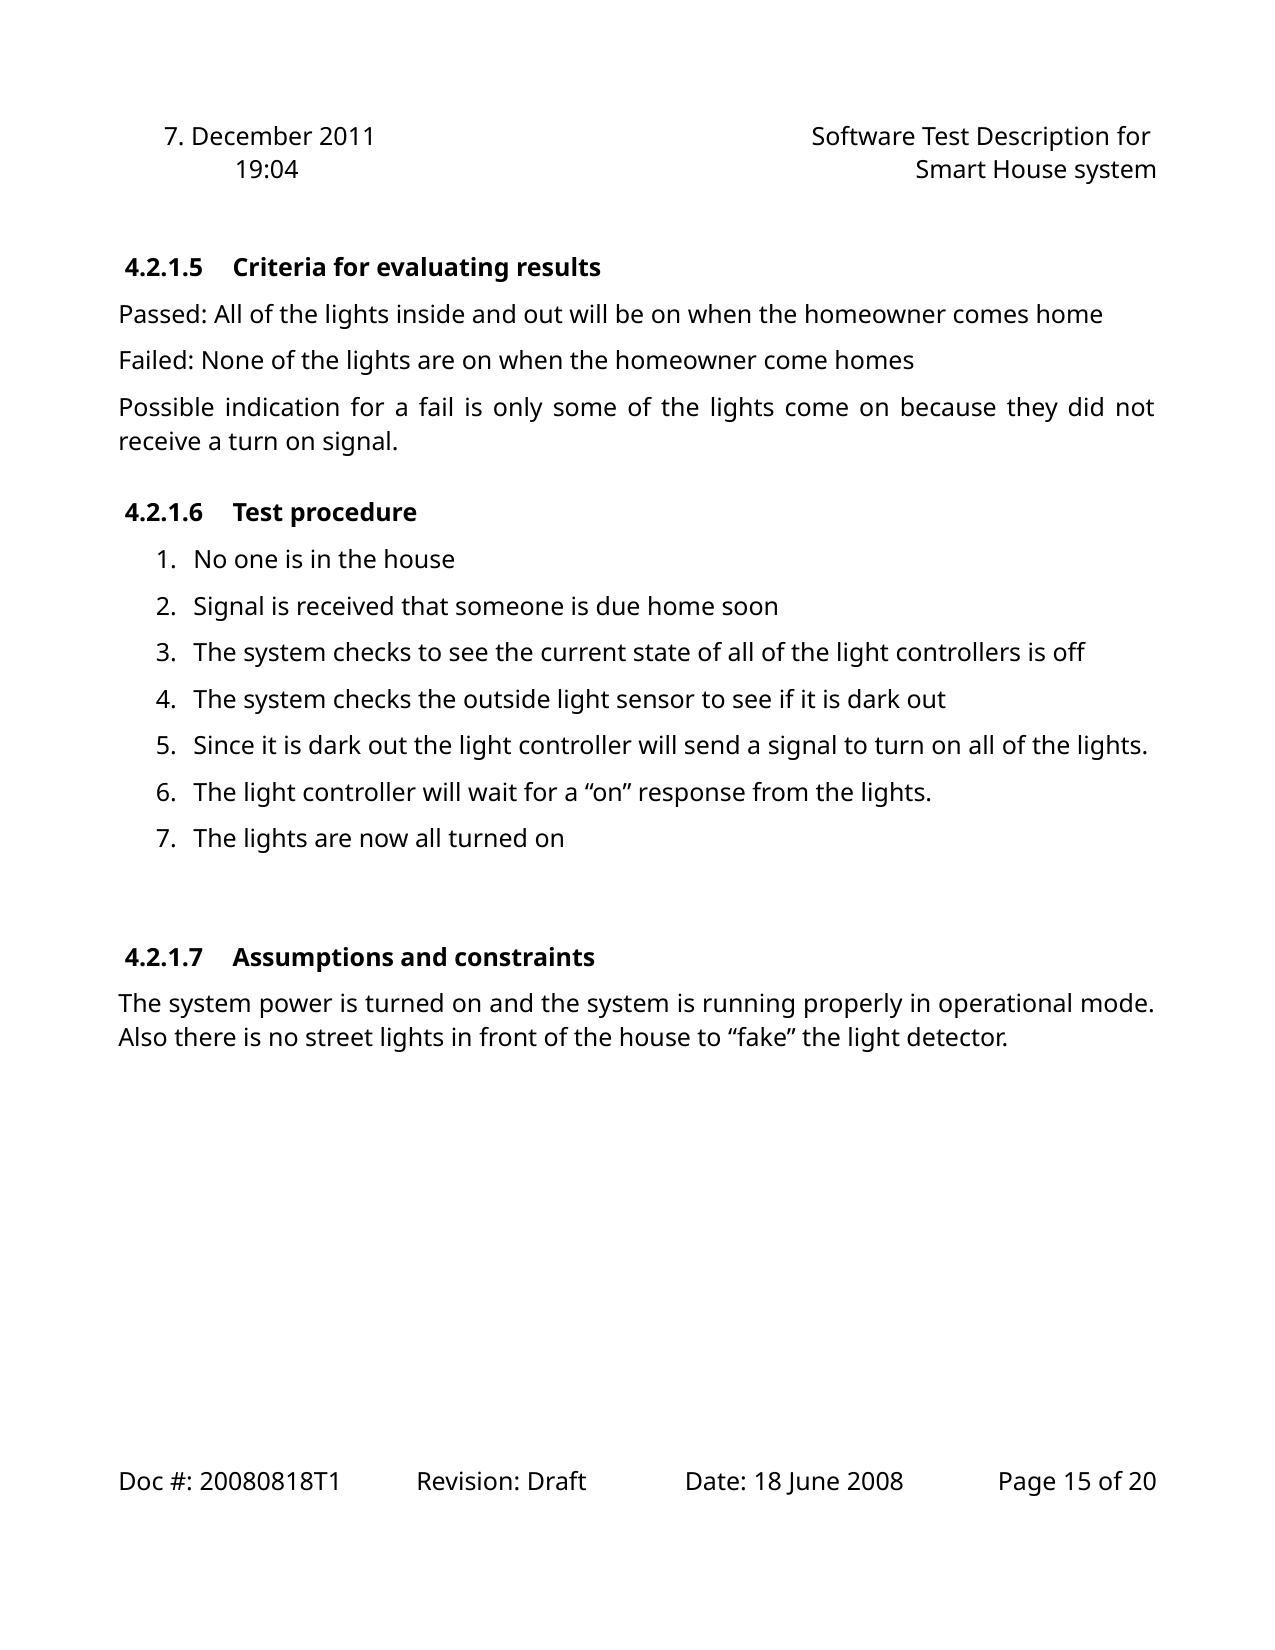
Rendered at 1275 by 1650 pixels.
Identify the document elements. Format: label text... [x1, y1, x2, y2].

text Passed: All of the lights inside and out will be on when the homeowner comes home [118, 296, 1157, 330]
subtitle Assumptions and constraints [118, 939, 1157, 973]
list Signal is received that someone is due home soon [156, 588, 1157, 622]
list The lights are now all turned on [156, 821, 1157, 855]
text Possible indication for a fail is only some of the lights come on because they did not receive a turn on signal. [118, 389, 1157, 458]
text The system power is turned on and the system is running properly in operational mode. Also there is no street lights in front of the house to “fake” the light detector. [118, 986, 1157, 1054]
list Since it is dark out the light controller will send a signal to turn on all of the lights. [156, 728, 1157, 762]
list The system checks to see the current state of all of the light controllers is off [156, 635, 1157, 669]
list No one is in the house [156, 542, 1157, 576]
text Failed: None of the lights are on when the homeowner come homes [118, 343, 1157, 377]
list The light controller will wait for a “on” response from the lights. [156, 774, 1157, 808]
subtitle Criteria for evaluating results [118, 250, 1157, 284]
list The system checks the outside light sensor to see if it is dark out [156, 681, 1157, 715]
subtitle Test procedure [118, 495, 1157, 529]
